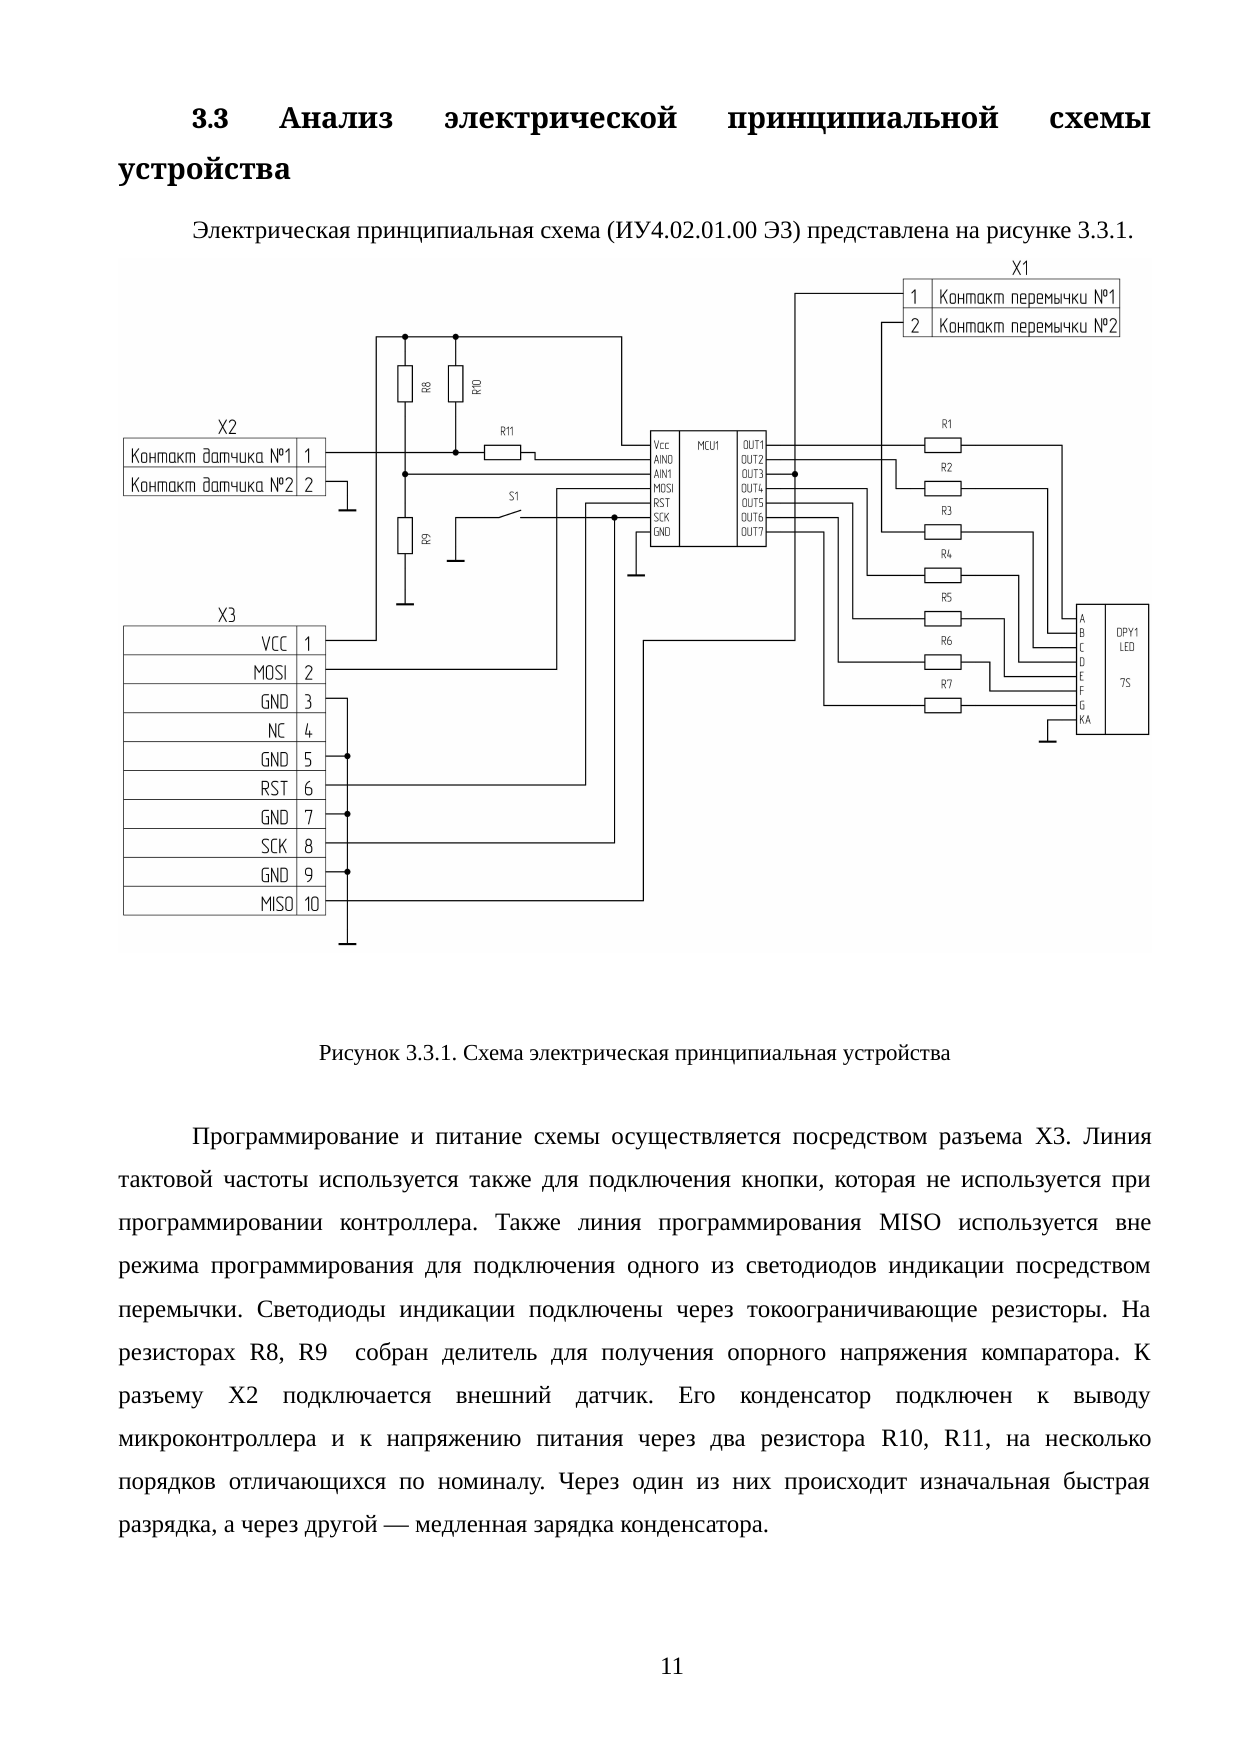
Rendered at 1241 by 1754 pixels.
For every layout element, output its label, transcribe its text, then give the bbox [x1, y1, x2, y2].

text Рисунок 3.3.1. Схема электрическая принципиальная устройства [118, 1039, 1152, 1065]
text Программирование и питание схемы осуществляется посредством разъема X3. Линия тактовой частоты используется также для подключения кнопки, которая не используется при программировании контроллера. Также линия программирования MISO используется вне режима программирования для подключения одного из светодиодов индикации посредством перемычки. Светодиоды индикации подключены через токоограничивающие резисторы. На резисторах R8, R9 собран делитель для получения опорного напряжения компаратора. К разъему X2 подключается внешний датчик. Его конденсатор подключен к выводу микроконтроллера и к напряжению питания через два резистора R10, R11, на несколько порядков отличающихся по номиналу. Через один из них происходит изначальная быстрая разрядка, а через другой — медленная зарядка конденсатора. [118, 1121, 1152, 1538]
picture [118, 258, 1152, 953]
text Электрическая принципиальная схема (ИУ4.02.01.00 Э3) представлена на рисунке 3.3.1. [118, 216, 1152, 244]
subtitle 3.3 Анализ электрической принципиальной схемы устройства [118, 102, 1152, 186]
